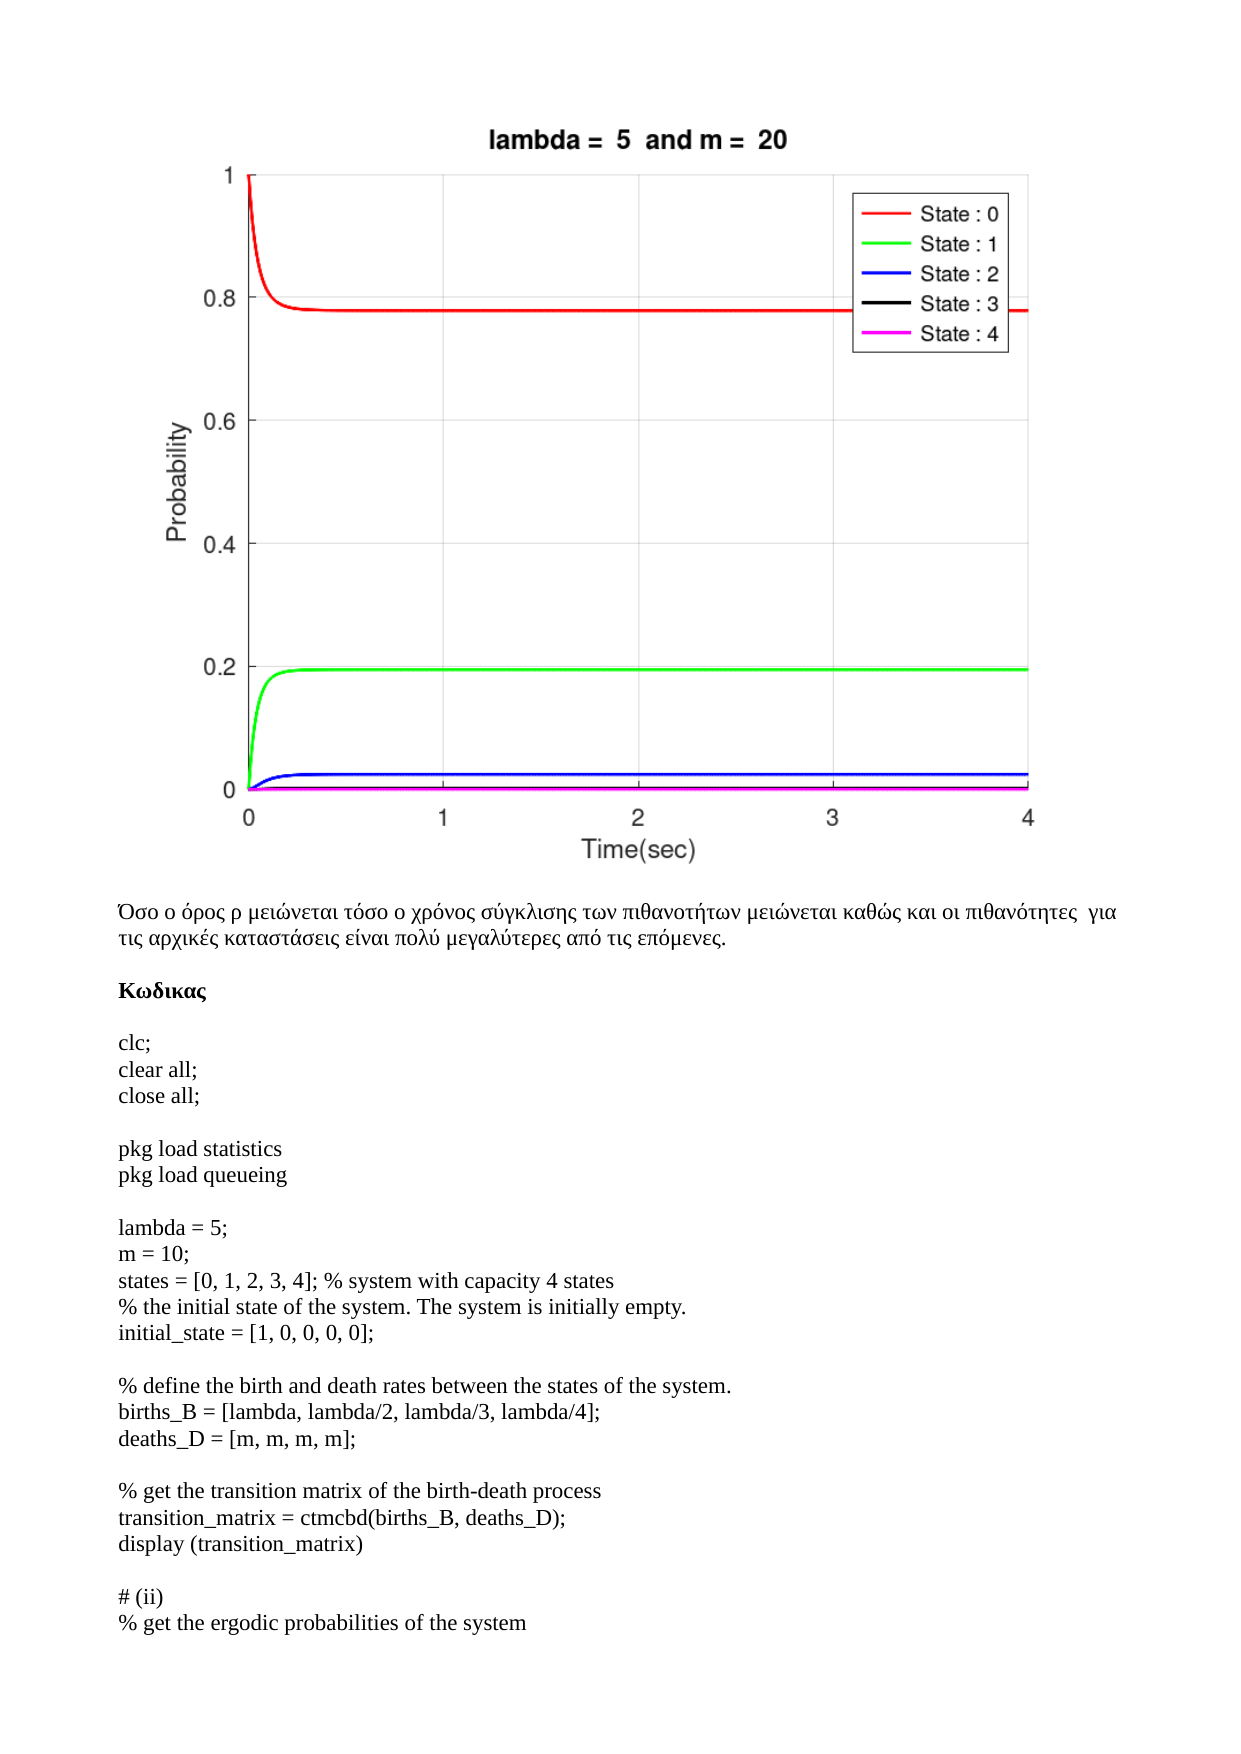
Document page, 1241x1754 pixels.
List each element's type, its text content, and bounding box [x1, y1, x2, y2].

text lambda = 5; [118, 1214, 1122, 1240]
text states = [0, 1, 2, 3, 4]; % system with capacity 4 states [118, 1267, 1122, 1293]
text % define the birth and death rates between the states of the system. [118, 1372, 1122, 1398]
text close all; [118, 1082, 1122, 1108]
text pkg load queueing [118, 1161, 1122, 1188]
text pkg load statistics [118, 1135, 1122, 1161]
text initial_state = [1, 0, 0, 0, 0]; [118, 1319, 1122, 1346]
text deaths_D = [m, m, m, m]; [118, 1425, 1122, 1451]
text Όσο ο όρος ρ μειώνεται τόσο ο χρόνος σύγκλισης των πιθανοτήτων μειώνεται καθώς και οι πιθανότητες για τις αρχικές καταστάσεις είναι πολύ μεγαλύτερες από τις επόμενες. [118, 898, 1122, 950]
text Κωδικας [118, 977, 1122, 1003]
text # (ii) [118, 1583, 1122, 1609]
text births_B = [lambda, lambda/2, lambda/3, lambda/4]; [118, 1398, 1122, 1425]
text clc; [118, 1029, 1122, 1056]
text % get the transition matrix of the birth-death process [118, 1477, 1122, 1504]
text % get the ergodic probabilities of the system [118, 1609, 1122, 1636]
text transition_matrix = ctmcbd(births_B, deaths_D); [118, 1504, 1122, 1530]
text % the initial state of the system. The system is initially empty. [118, 1293, 1122, 1319]
picture [118, 118, 1123, 872]
text m = 10; [118, 1240, 1122, 1267]
text clear all; [118, 1056, 1122, 1082]
text display (transition_matrix) [118, 1530, 1122, 1557]
